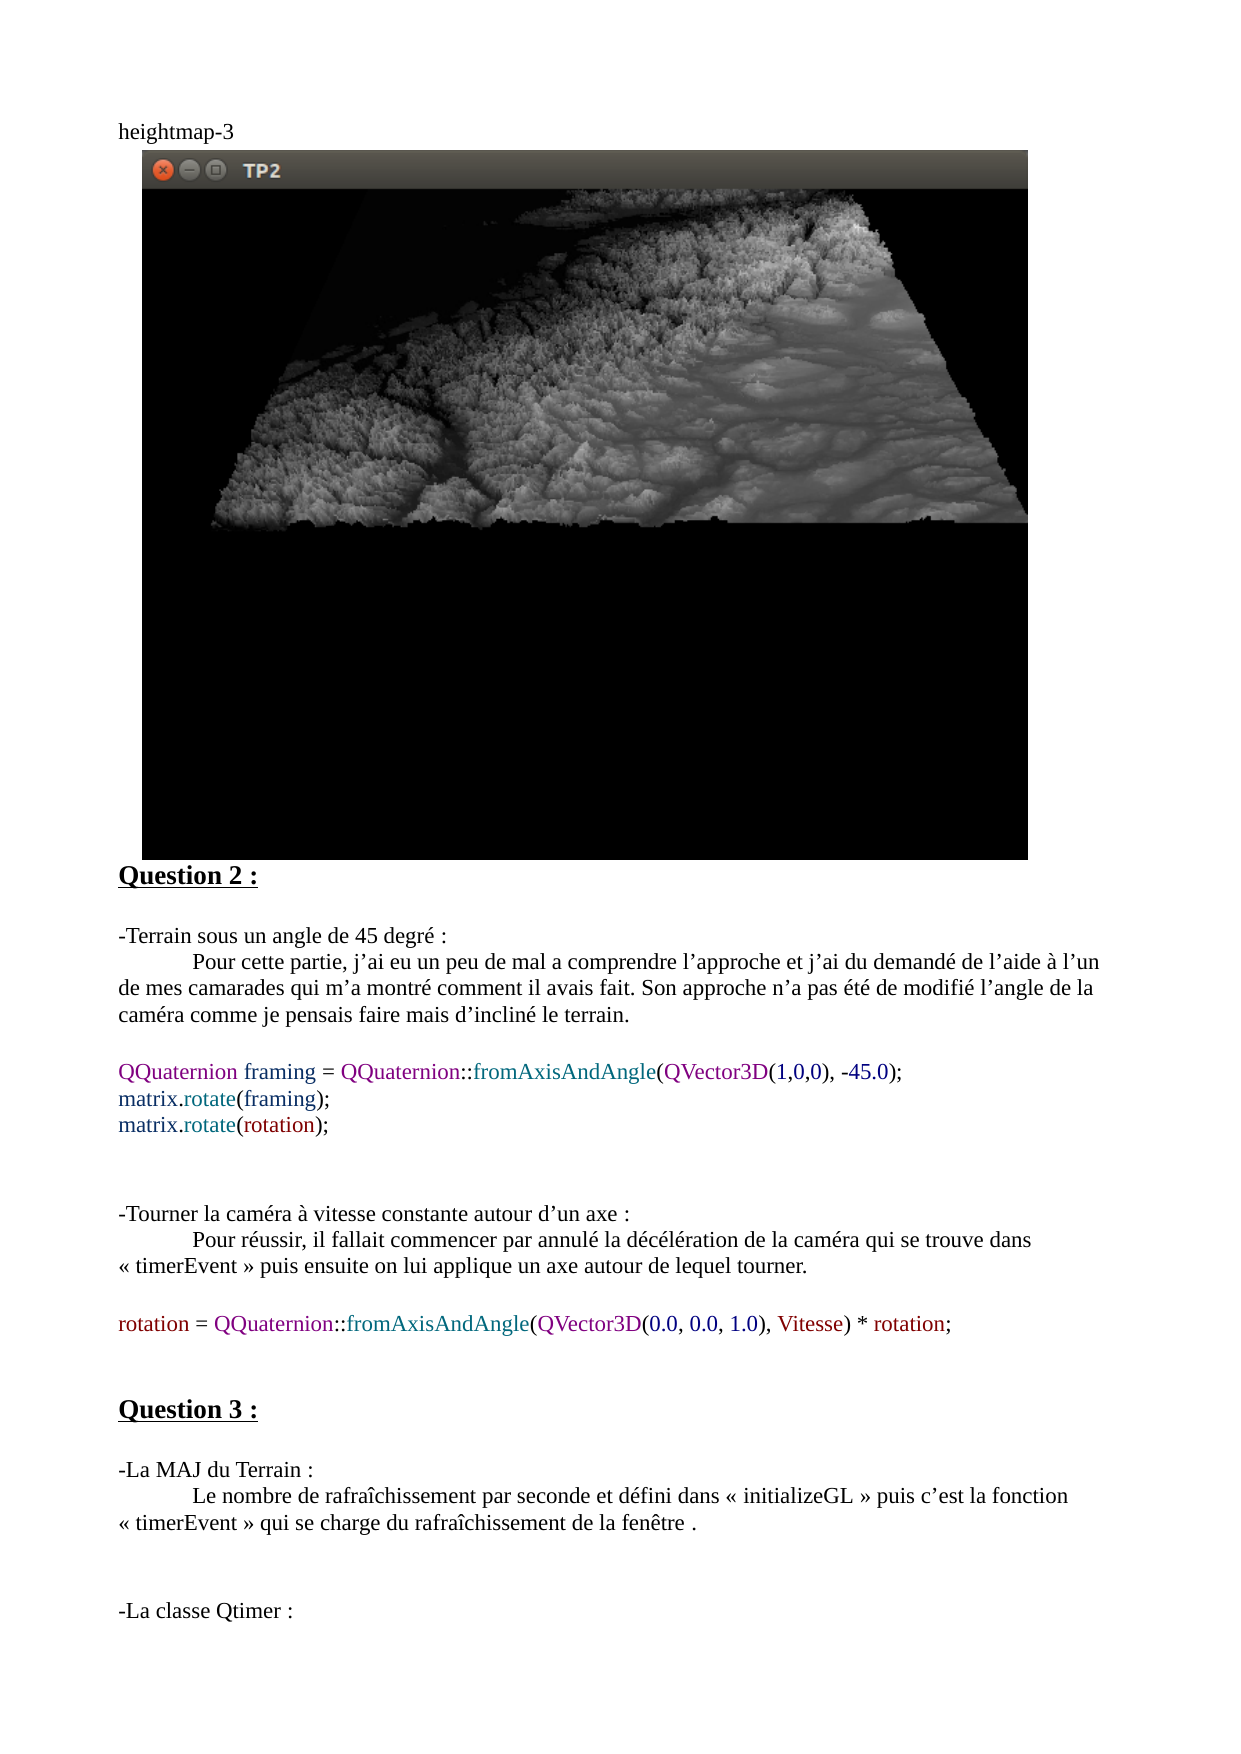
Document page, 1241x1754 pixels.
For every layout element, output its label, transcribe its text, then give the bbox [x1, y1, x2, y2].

text -La MAJ du Terrain : [118, 1456, 1122, 1482]
picture [142, 150, 1028, 860]
text QQuaternion framing = QQuaternion::fromAxisAndAngle(QVector3D(1,0,0), -45.0); [118, 1058, 1122, 1084]
text Le nombre de rafraîchissement par seconde et défini dans « initializeGL » puis c’est la fonction « timerEvent » qui se charge du rafraîchissement de la fenêtre . [118, 1482, 1122, 1535]
text -Tourner la caméra à vitesse constante autour d’un axe : [118, 1199, 1122, 1226]
text Question 3 : [118, 1394, 1122, 1425]
text -Terrain sous un angle de 45 degré : [118, 922, 1122, 948]
text rotation = QQuaternion::fromAxisAndAngle(QVector3D(0.0, 0.0, 1.0), Vitesse) * rotation; [118, 1310, 1122, 1336]
text Pour réussir, il fallait commencer par annulé la décélération de la caméra qui se trouve dans « timerEvent » puis ensuite on lui applique un axe autour de lequel tourner. [118, 1226, 1122, 1279]
text matrix.rotate(framing); [118, 1084, 1122, 1111]
text Pour cette partie, j’ai eu un peu de mal a comprendre l’approche et j’ai du demandé de l’aide à l’un de mes camarades qui m’a montré comment il avais fait. Son approche n’a pas été de modifié l’angle de la caméra comme je pensais faire mais d’incliné le terrain. [118, 948, 1122, 1027]
text Question 2 : [118, 144, 1122, 891]
text matrix.rotate(rotation); [118, 1111, 1122, 1137]
text heightmap-3 [118, 118, 1122, 144]
text -La classe Qtimer : [118, 1597, 1122, 1624]
